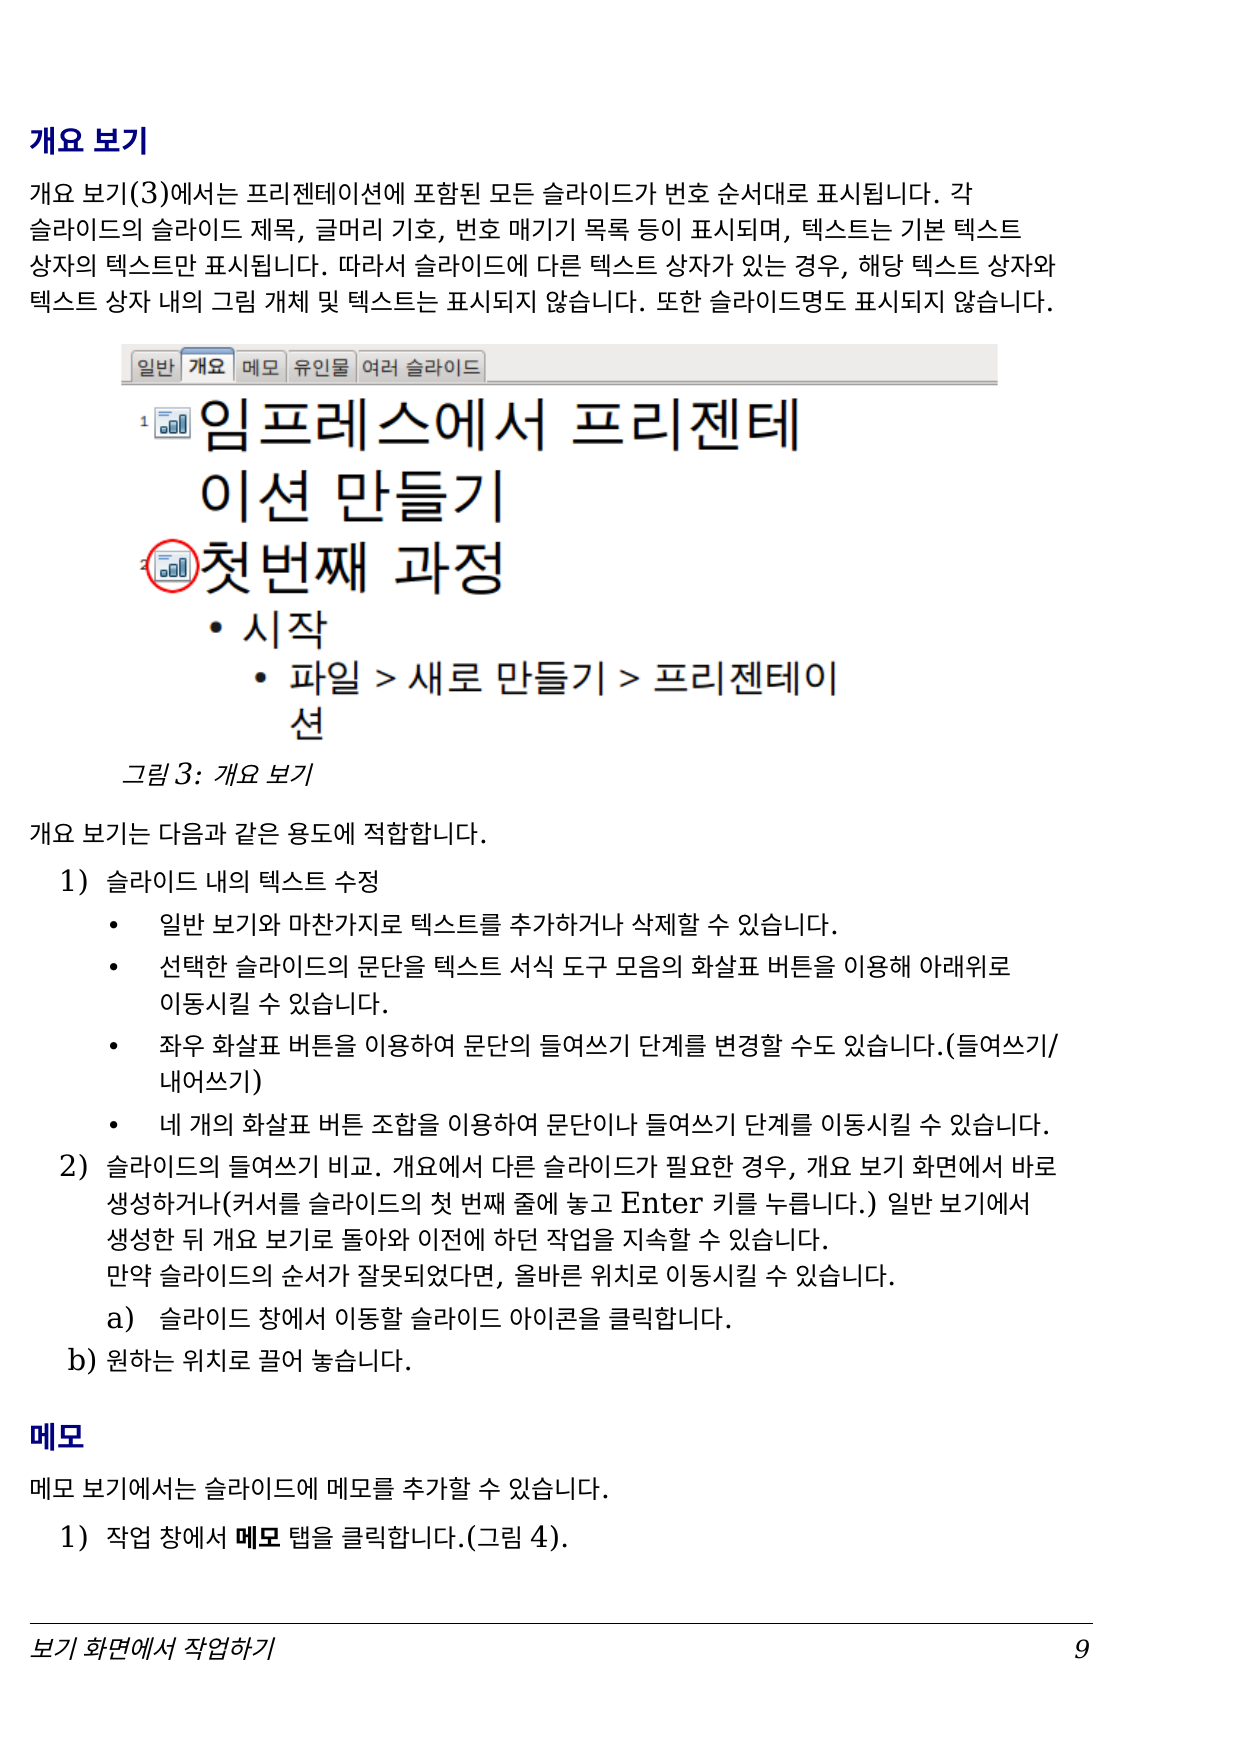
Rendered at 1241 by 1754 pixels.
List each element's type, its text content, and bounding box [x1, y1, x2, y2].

list 네 개의 화살표 버튼 조합을 이용하여 문단이나 들여쓰기 단계를 이동시킬 수 있습니다. [106, 1105, 1093, 1142]
list 원하는 위치로 끌어 놓습니다. [67, 1342, 1093, 1378]
list 슬라이드 내의 텍스트 수정 [88, 863, 1093, 899]
text 그림 3: 개요 보기 [121, 756, 1001, 792]
list 일반 보기와 마찬가지로 텍스트를 추가하거나 삭제할 수 있습니다. [106, 905, 1093, 942]
subtitle 메모 [29, 1413, 1093, 1457]
list 작업 창에서 메모 탭을 클릭합니다.(그림 4). [88, 1518, 1093, 1554]
list 선택한 슬라이드의 문단을 텍스트 서식 도구 모음의 화살표 버튼을 이용해 아래위로 이동시킬 수 있습니다. [106, 948, 1093, 1020]
list 좌우 화살표 버튼을 이용하여 문단의 들여쓰기 단계를 변경할 수도 있습니다.(들여쓰기/내어쓰기) [106, 1027, 1093, 1099]
subtitle 개요 보기 [29, 118, 1093, 162]
text 메모 보기에서는 슬라이드에 메모를 추가할 수 있습니다. [29, 1469, 1093, 1506]
list 슬라이드 창에서 이동할 슬라이드 아이콘을 클릭합니다. [106, 1299, 1093, 1335]
text 개요 보기(그림 3)에서는 프리젠테이션에 포함된 모든 슬라이드가 번호 순서대로 표시됩니다. 각 슬라이드의 슬라이드 제목, 글머리 기호, 번호 매기기 목록 등이 표시되며, 텍스트는 기본 텍스트 상자의 텍스트만 표시됩니다. 따라서 슬라이드에 다른 텍스트 상자가 있는 경우, 해당 텍스트 상자와 텍스트 상자 내의 그림 개체 및 텍스트는 표시되지 않습니다. 또한 슬라이드명도 표시되지 않습니다. [29, 174, 1093, 319]
text 개요 보기는 다음과 같은 용도에 적합합니다. [29, 814, 1093, 850]
picture [121, 344, 998, 750]
list 슬라이드의 들여쓰기 비교. 개요에서 다른 슬라이드가 필요한 경우, 개요 보기 화면에서 바로 생성하거나(커서를 슬라이드의 첫 번째 줄에 놓고 Enter 키를 누릅니다.) 일반 보기에서 생성한 뒤 개요 보기로 돌아와 이전에 하던 작업을 지속할 수 있습니다. 만약 슬라이드의 순서가 잘못되었다면, 올바른 위치로 이동시킬 수 있습니다. [88, 1148, 1093, 1293]
